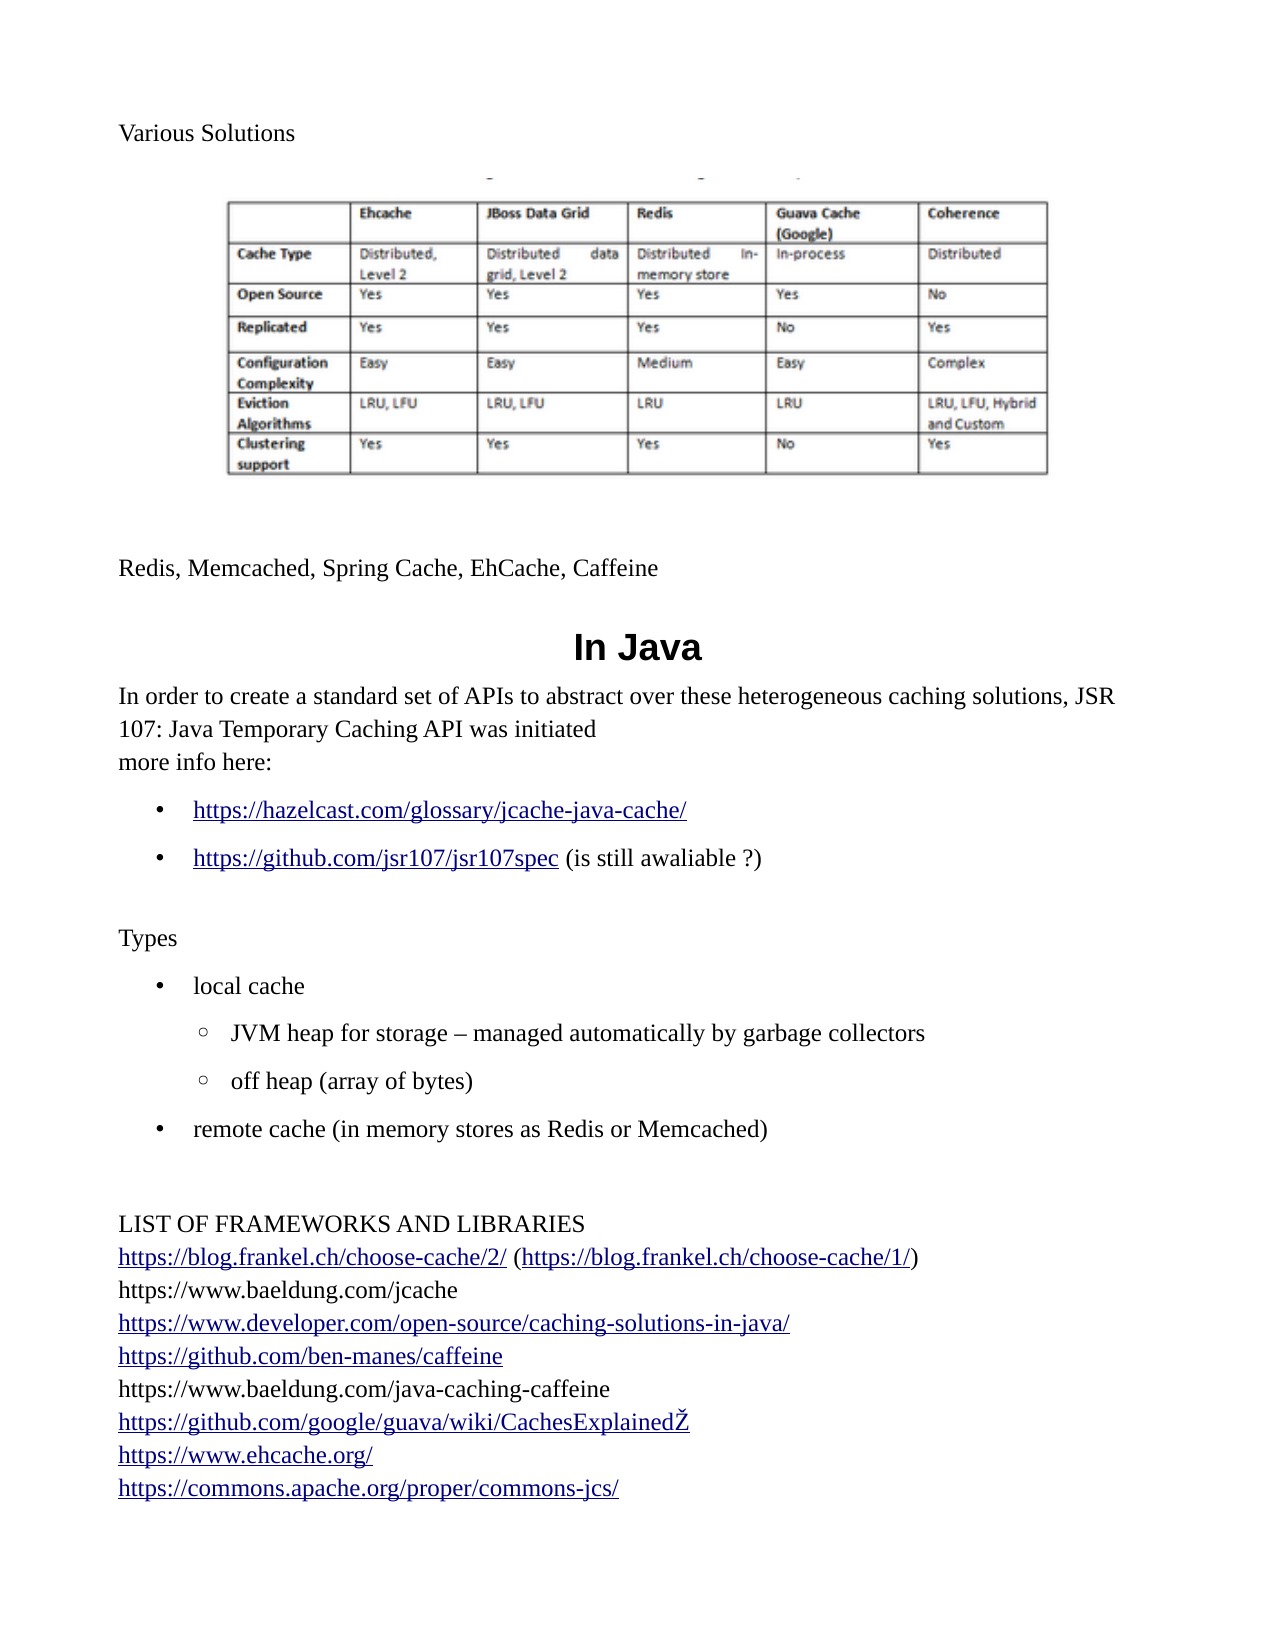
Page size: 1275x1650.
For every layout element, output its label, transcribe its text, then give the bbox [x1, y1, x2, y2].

list local cache [156, 971, 1157, 999]
list https://hazelcast.com/glossary/jcache-java-cache/ [156, 795, 1157, 824]
text LIST OF FRAMEWORKS AND LIBRARIES https://blog.frankel.ch/choose-cache/2/ (https://blog.frankel.ch/choose-cache/1/) https://www.baeldung.com/jcache https://www.developer.com/open-source/caching-solutions-in-java/ https://github.com/ben-manes/caffeine https://www.baeldung.com/java-caching-caffeine https://github.com/google/guava/wiki/CachesExplainedŽ https://www.ehcache.org/ https://commons.apache.org/proper/commons-jcs/ [118, 1209, 1157, 1502]
text Various Solutions [118, 118, 1157, 147]
picture [192, 178, 1083, 501]
list https://github.com/jsr107/jsr107spec (is still awaliable ?) [156, 843, 1157, 904]
subtitle In Java [118, 625, 1157, 669]
list remote cache (in memory stores as Redis or Memcached) [156, 1114, 1157, 1142]
text In order to create a standard set of APIs to abstract over these heterogeneous caching solutions, JSR 107: Java Temporary Caching API was initiated more info here: [118, 681, 1157, 776]
text Types [118, 923, 1157, 952]
list off heap (array of bytes) [193, 1066, 1157, 1095]
text Redis, Memcached, Spring Cache, EhCache, Caffeine [118, 553, 1157, 581]
list JVM heap for storage – managed automatically by garbage collectors [193, 1018, 1157, 1047]
